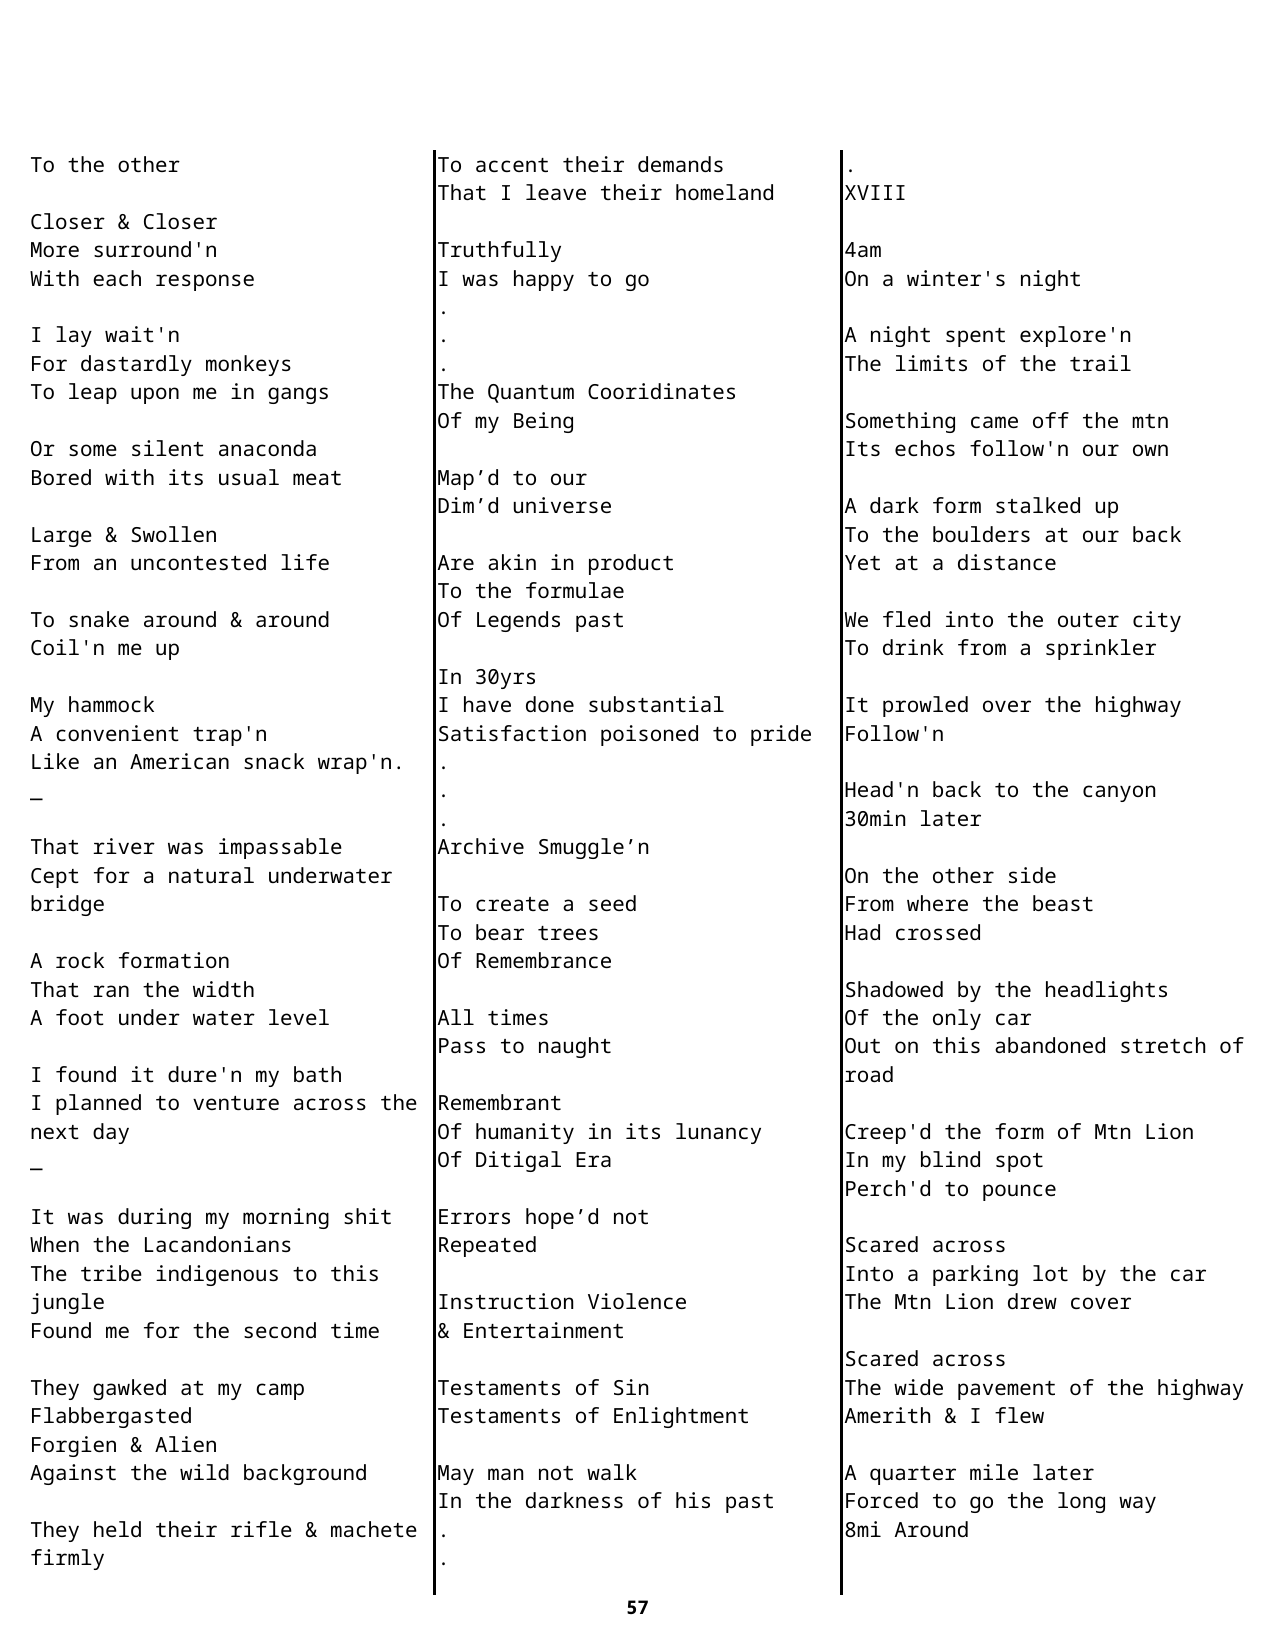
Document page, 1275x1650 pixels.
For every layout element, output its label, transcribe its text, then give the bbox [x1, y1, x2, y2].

text It was during my morning shit [30, 1202, 431, 1231]
text . [437, 747, 838, 776]
text They held their rifle & machete firmly [30, 1515, 431, 1572]
text In my blind spot [844, 1145, 1245, 1174]
text A foot under water level [30, 1003, 431, 1032]
text Out on this abandoned stretch of road [844, 1032, 1245, 1088]
text Had crossed [844, 918, 1245, 946]
text A night spent explore'n [844, 321, 1245, 349]
text More surround'n [30, 235, 431, 264]
text That I leave their homeland [437, 178, 838, 207]
text Of the only car [844, 1003, 1245, 1032]
text Repeated [437, 1231, 838, 1259]
text Creep'd the form of Mtn Lion [844, 1117, 1245, 1145]
text To create a seed [437, 889, 838, 918]
text That ran the width [30, 975, 431, 1003]
text . [437, 804, 838, 832]
text A convenient trap'n [30, 719, 431, 747]
text Closer & Closer [30, 207, 431, 235]
text Are akin in product [437, 548, 838, 577]
text 4am [844, 235, 1245, 264]
text In the darkness of his past [437, 1487, 838, 1515]
text Pass to naught [437, 1032, 838, 1060]
text Archive Smuggle’n [437, 832, 838, 861]
text A rock formation [30, 946, 431, 975]
text I lay wait'n [30, 321, 431, 349]
text _ [30, 776, 431, 804]
text Yet at a distance [844, 548, 1245, 577]
text Map’d to our [437, 463, 838, 491]
text Scared across [844, 1344, 1245, 1373]
text Its echos follow'n our own [844, 434, 1245, 463]
text Bored with its usual meat [30, 463, 431, 491]
text To the other [30, 150, 431, 178]
text Perch'd to pounce [844, 1174, 1245, 1202]
text To leap upon me in gangs [30, 377, 431, 406]
text My hammock [30, 690, 431, 719]
text Of Legends past [437, 605, 838, 633]
text Remembrant [437, 1088, 838, 1117]
text Instruction Violence [437, 1287, 838, 1316]
text . [437, 292, 838, 321]
text Amerith & I flew [844, 1401, 1245, 1430]
text Dim’d universe [437, 491, 838, 520]
text The tribe indigenous to this jungle [30, 1259, 431, 1316]
text The Mtn Lion drew cover [844, 1287, 1245, 1316]
text Head'n back to the canyon [844, 776, 1245, 804]
text Testaments of Sin [437, 1373, 838, 1401]
text . [437, 349, 838, 377]
text The Quantum Cooridinates [437, 377, 838, 406]
text I was happy to go [437, 264, 838, 292]
text The limits of the trail [844, 349, 1245, 377]
text . [437, 776, 838, 804]
text . [844, 150, 1245, 178]
text Found me for the second time [30, 1316, 431, 1344]
text Of my Being [437, 406, 838, 434]
text On the other side [844, 861, 1245, 889]
text To the formulae [437, 577, 838, 605]
text Into a parking lot by the car [844, 1259, 1245, 1287]
text Flabbergasted [30, 1401, 431, 1430]
text Scared across [844, 1231, 1245, 1259]
text Errors hope’d not [437, 1202, 838, 1231]
text 8mi Around [844, 1515, 1245, 1543]
text With each response [30, 264, 431, 292]
text Truthfully [437, 235, 838, 264]
text & Entertainment [437, 1316, 838, 1344]
text To accent their demands [437, 150, 838, 178]
text . [437, 1543, 838, 1572]
text Forgien & Alien [30, 1430, 431, 1458]
text To the boulders at our back [844, 520, 1245, 548]
text In 30yrs [437, 662, 838, 690]
text They gawked at my camp [30, 1373, 431, 1401]
text . [437, 1515, 838, 1543]
text _ [30, 1145, 431, 1174]
text Of Remembrance [437, 946, 838, 975]
text From where the beast [844, 889, 1245, 918]
text Satisfaction poisoned to pride [437, 719, 838, 747]
text All times [437, 1003, 838, 1032]
text Cept for a natural underwater bridge [30, 861, 431, 918]
text When the Lacandonians [30, 1231, 431, 1259]
text May man not walk [437, 1458, 838, 1487]
text The wide pavement of the highway [844, 1373, 1245, 1401]
text I found it dure'n my bath [30, 1060, 431, 1088]
text Coil'n me up [30, 633, 431, 662]
text Testaments of Enlightment [437, 1401, 838, 1430]
text XVIII [844, 178, 1245, 207]
text Of humanity in its lunancy [437, 1117, 838, 1145]
text Something came off the mtn [844, 406, 1245, 434]
text Follow'n [844, 719, 1245, 747]
text Or some silent anaconda [30, 434, 431, 463]
text I planned to venture across the next day [30, 1088, 431, 1145]
text Against the wild background [30, 1458, 431, 1487]
text A quarter mile later [844, 1458, 1245, 1487]
text From an uncontested life [30, 548, 431, 577]
text Like an American snack wrap'n. [30, 747, 431, 776]
text Forced to go the long way [844, 1487, 1245, 1515]
text For dastardly monkeys [30, 349, 431, 377]
text We fled into the outer city [844, 605, 1245, 633]
text It prowled over the highway [844, 690, 1245, 719]
text Of Ditigal Era [437, 1145, 838, 1174]
text Large & Swollen [30, 520, 431, 548]
text To snake around & around [30, 605, 431, 633]
text 30min later [844, 804, 1245, 832]
text A dark form stalked up [844, 491, 1245, 520]
text On a winter's night [844, 264, 1245, 292]
text To drink from a sprinkler [844, 633, 1245, 662]
text That river was impassable [30, 832, 431, 861]
text Shadowed by the headlights [844, 975, 1245, 1003]
text I have done substantial [437, 690, 838, 719]
text . [437, 321, 838, 349]
text To bear trees [437, 918, 838, 946]
